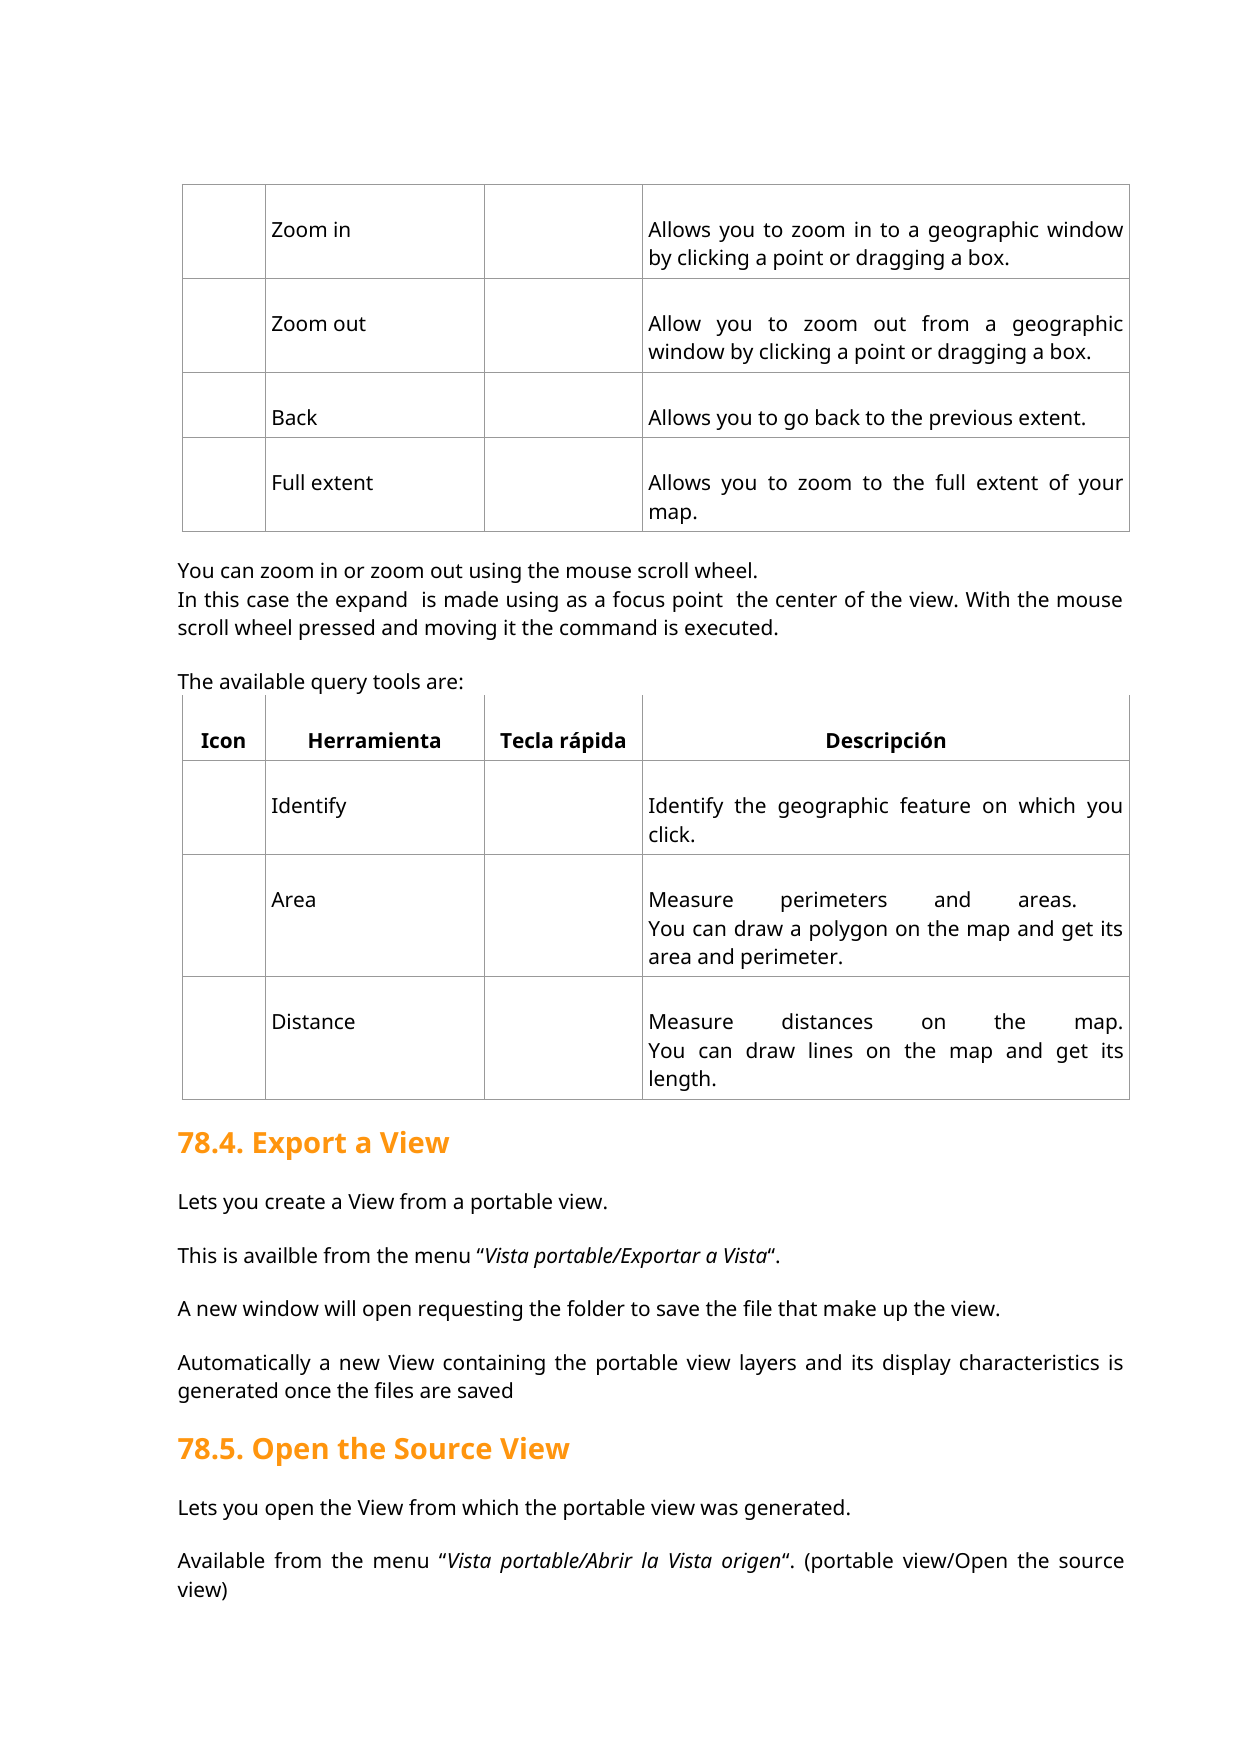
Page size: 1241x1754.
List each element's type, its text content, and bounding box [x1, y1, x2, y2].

table_cell [183, 438, 265, 531]
table_cell Full extent [266, 438, 484, 531]
table_cell Area [266, 855, 484, 976]
table_cell Allows you to go back to the previous extent. [643, 373, 1129, 437]
table_cell Measure distances on the map. You can draw lines on the map and get its length. [643, 977, 1129, 1098]
text A new window will open requesting the folder to save the file that make up the view. [177, 1294, 1125, 1323]
text Lets you open the View from which the portable view was generated. [177, 1493, 1125, 1521]
table_cell [183, 185, 265, 277]
text Available from the menu “Vista portable/Abrir la Vista origen“. (portable view/Open the source view) [177, 1546, 1125, 1603]
table_header Icon [183, 695, 265, 760]
table_cell Allows you to zoom in to a geographic window by clicking a point or dragging a box. [643, 185, 1129, 277]
table_cell Allows you to zoom to the full extent of your map. [643, 438, 1129, 531]
table_cell [183, 279, 265, 371]
table_header Descripción [643, 695, 1129, 760]
table_cell [183, 855, 265, 976]
table_cell [485, 373, 642, 437]
table_header Herramienta [266, 695, 484, 760]
table_cell Back [266, 373, 484, 437]
table_cell Zoom out [266, 279, 484, 371]
table_cell [485, 438, 642, 531]
text Lets you create a View from a portable view. [177, 1187, 1125, 1216]
table_cell [183, 373, 265, 437]
table_cell Identify the geographic feature on which you click. [643, 761, 1129, 854]
table_cell [485, 761, 642, 854]
subtitle 78.5. Open the Source View [177, 1428, 1125, 1468]
subtitle 78.4. Export a View [177, 1123, 1125, 1162]
table_cell [485, 977, 642, 1098]
text The available query tools are: [177, 667, 1125, 695]
table_cell [485, 855, 642, 976]
text Automatically a new View containing the portable view layers and its display characteristics is generated once the files are saved [177, 1348, 1125, 1404]
table_header Tecla rápida [485, 695, 642, 760]
table_cell Zoom in [266, 185, 484, 277]
text You can zoom in or zoom out using the mouse scroll wheel. In this case the expand is made using as a focus point the center of the view. With the mouse scroll wheel pressed and moving it the command is executed. [177, 556, 1125, 642]
text This is availble from the menu “Vista portable/Exportar a Vista“. [177, 1241, 1125, 1269]
table_cell Distance [266, 977, 484, 1098]
table_cell Allow you to zoom out from a geographic window by clicking a point or dragging a box. [643, 279, 1129, 371]
table_cell [183, 761, 265, 854]
table_cell [183, 977, 265, 1098]
table_cell [485, 279, 642, 371]
table_cell [485, 185, 642, 277]
table_cell Measure perimeters and areas. You can draw a polygon on the map and get its area and perimeter. [643, 855, 1129, 976]
table_cell Identify [266, 761, 484, 854]
